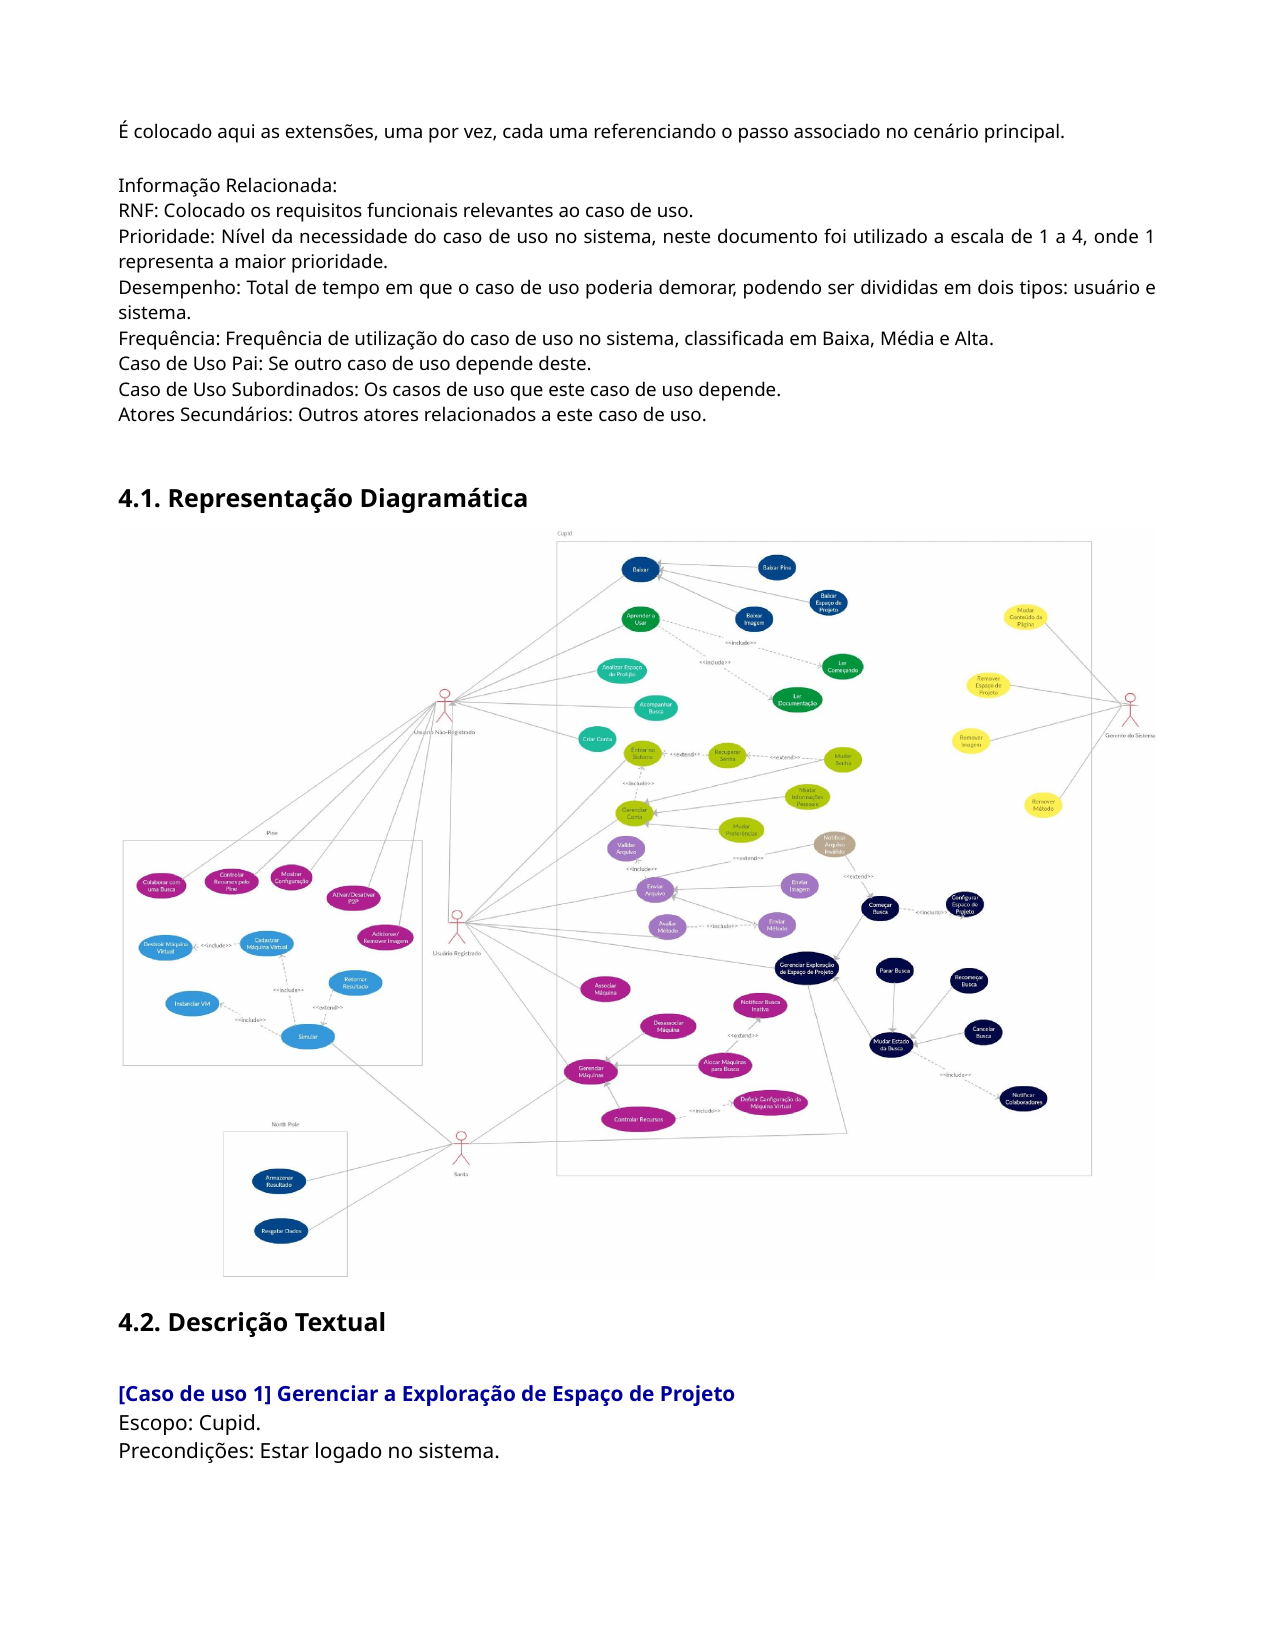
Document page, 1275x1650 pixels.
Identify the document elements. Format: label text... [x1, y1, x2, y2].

text [Caso de uso 1] Gerenciar a Exploração de Espaço de Projeto [118, 1379, 1157, 1408]
text Informação Relacionada: [118, 172, 1157, 198]
picture [118, 527, 1157, 1280]
title 4.1. Representação Diagramática [118, 481, 1157, 515]
text Precondições: Estar logado no sistema. [118, 1436, 1157, 1465]
text Frequência: Frequência de utilização do caso de uso no sistema, classificada em Baixa, Média e Alta. [118, 325, 1157, 351]
text Caso de Uso Pai: Se outro caso de uso depende deste. [118, 351, 1157, 376]
text Escopo: Cupid. [118, 1408, 1157, 1436]
title 4.2. Descrição Textual [118, 1304, 1157, 1338]
text Caso de Uso Subordinados: Os casos de uso que este caso de uso depende. [118, 376, 1157, 402]
text Desempenho: Total de tempo em que o caso de uso poderia demorar, podendo ser divididas em dois tipos: usuário e sistema. [118, 274, 1157, 325]
text Atores Secundários: Outros atores relacionados a este caso de uso. [118, 402, 1157, 427]
text É colocado aqui as extensões, uma por vez, cada uma referenciando o passo associado no cenário principal. [118, 118, 1157, 144]
text Prioridade: Nível da necessidade do caso de uso no sistema, neste documento foi utilizado a escala de 1 a 4, onde 1 representa a maior prioridade. [118, 223, 1157, 274]
text RNF: Colocado os requisitos funcionais relevantes ao caso de uso. [118, 198, 1157, 223]
